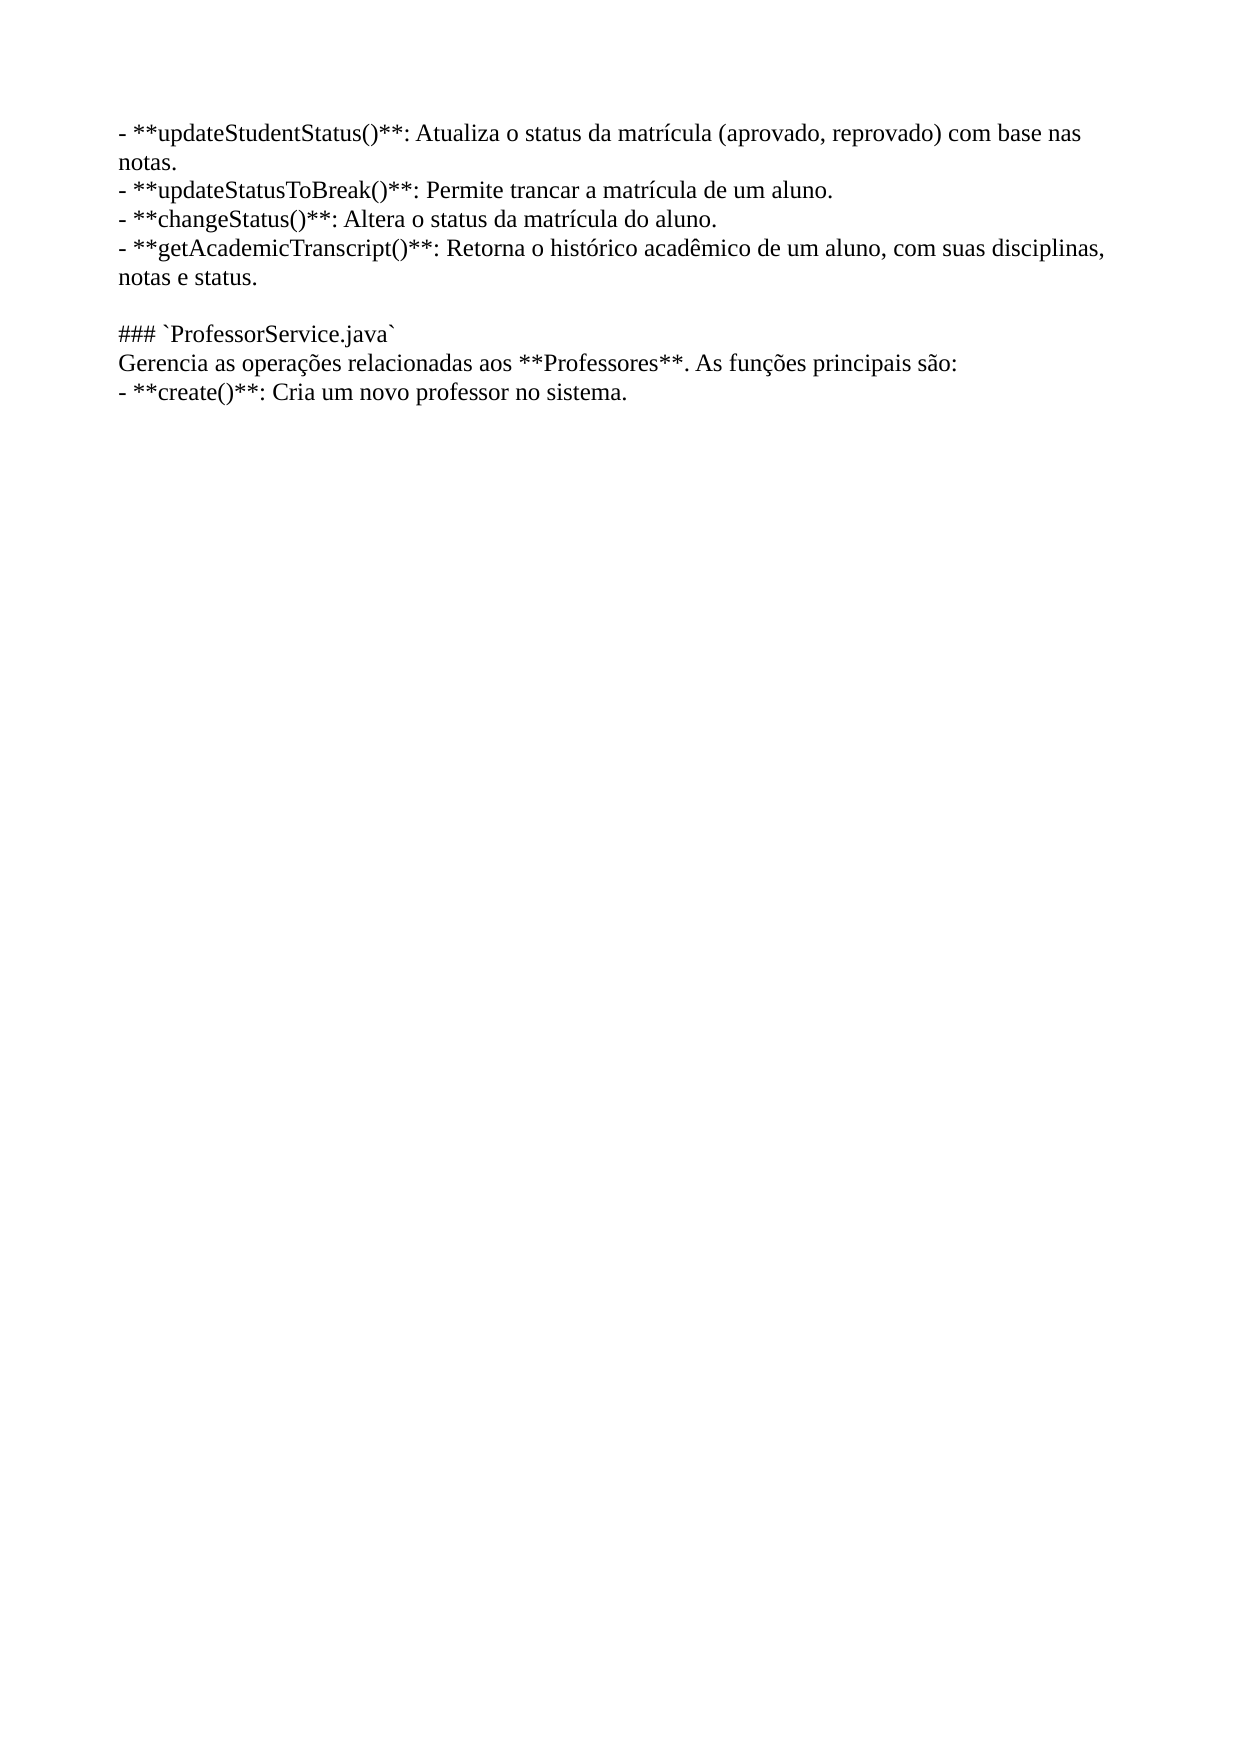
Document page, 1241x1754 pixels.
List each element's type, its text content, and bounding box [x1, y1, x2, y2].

text - **create()**: Cria um novo professor no sistema. [118, 377, 1122, 406]
text - **getAcademicTranscript()**: Retorna o histórico acadêmico de um aluno, com suas disciplinas, notas e status. [118, 233, 1122, 291]
text - **updateStatusToBreak()**: Permite trancar a matrícula de um aluno. [118, 176, 1122, 204]
text Gerencia as operações relacionadas aos **Professores**. As funções principais são: [118, 348, 1122, 377]
text - **changeStatus()**: Altera o status da matrícula do aluno. [118, 204, 1122, 233]
text - **updateStudentStatus()**: Atualiza o status da matrícula (aprovado, reprovado) com base nas notas. [118, 118, 1122, 176]
text ### `ProfessorService.java` [118, 319, 1122, 348]
